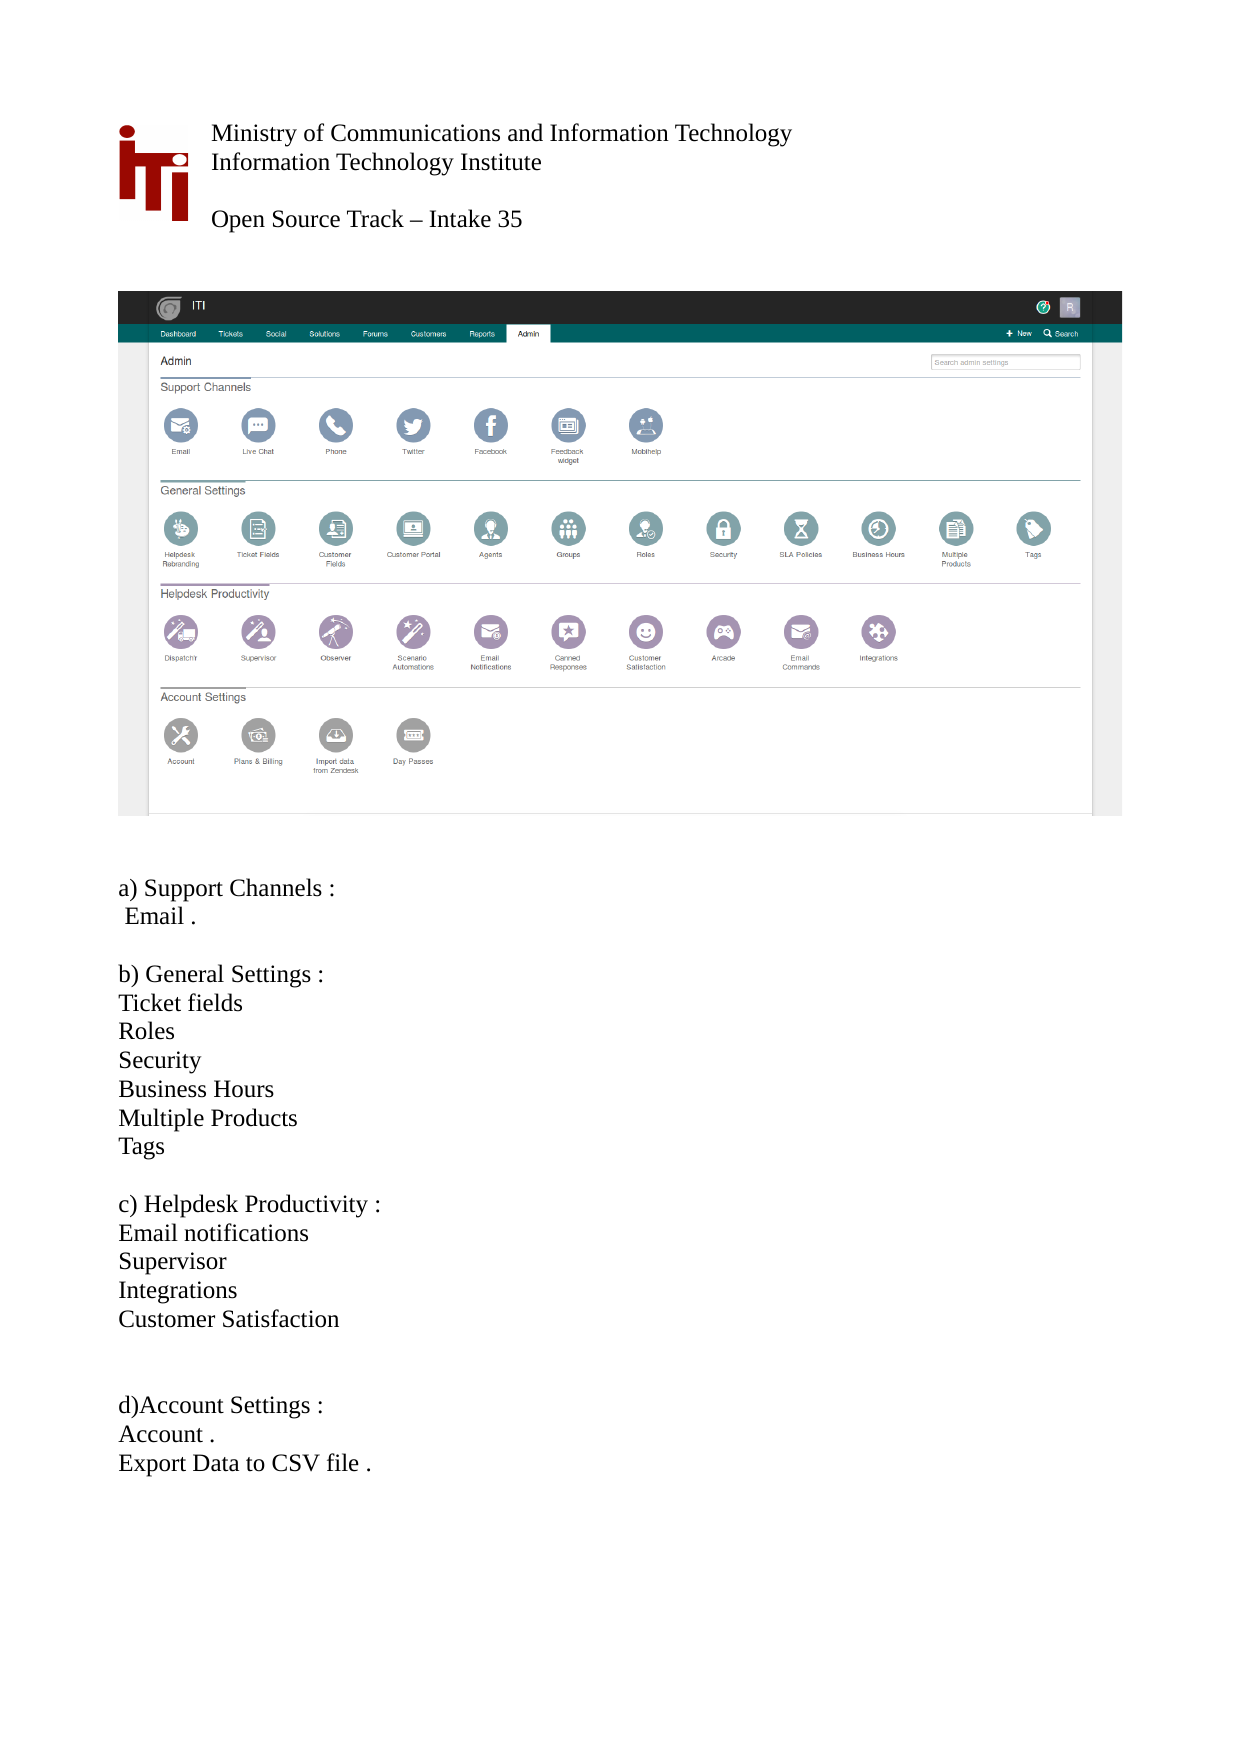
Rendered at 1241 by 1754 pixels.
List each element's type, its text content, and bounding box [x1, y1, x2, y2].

picture [119, 125, 189, 221]
text a) Support Channels : [118, 873, 1122, 901]
text Supervisor [118, 1246, 1122, 1275]
picture [118, 291, 1123, 816]
text d)Account Settings : [118, 1390, 1122, 1419]
text Email notifications [118, 1218, 1122, 1246]
text Multiple Products [118, 1103, 1122, 1131]
text Email . [118, 901, 1122, 930]
text Tags [118, 1131, 1122, 1160]
text Business Hours [118, 1074, 1122, 1103]
text Ticket fields [118, 988, 1122, 1016]
text Customer Satisfaction [118, 1304, 1122, 1333]
text Export Data to CSV file . [118, 1448, 1122, 1476]
text b) General Settings : [118, 959, 1122, 988]
text Security [118, 1045, 1122, 1074]
text c) Helpdesk Productivity : [118, 1189, 1122, 1218]
text Integrations [118, 1275, 1122, 1304]
text Roles [118, 1016, 1122, 1045]
text Account . [118, 1419, 1122, 1448]
